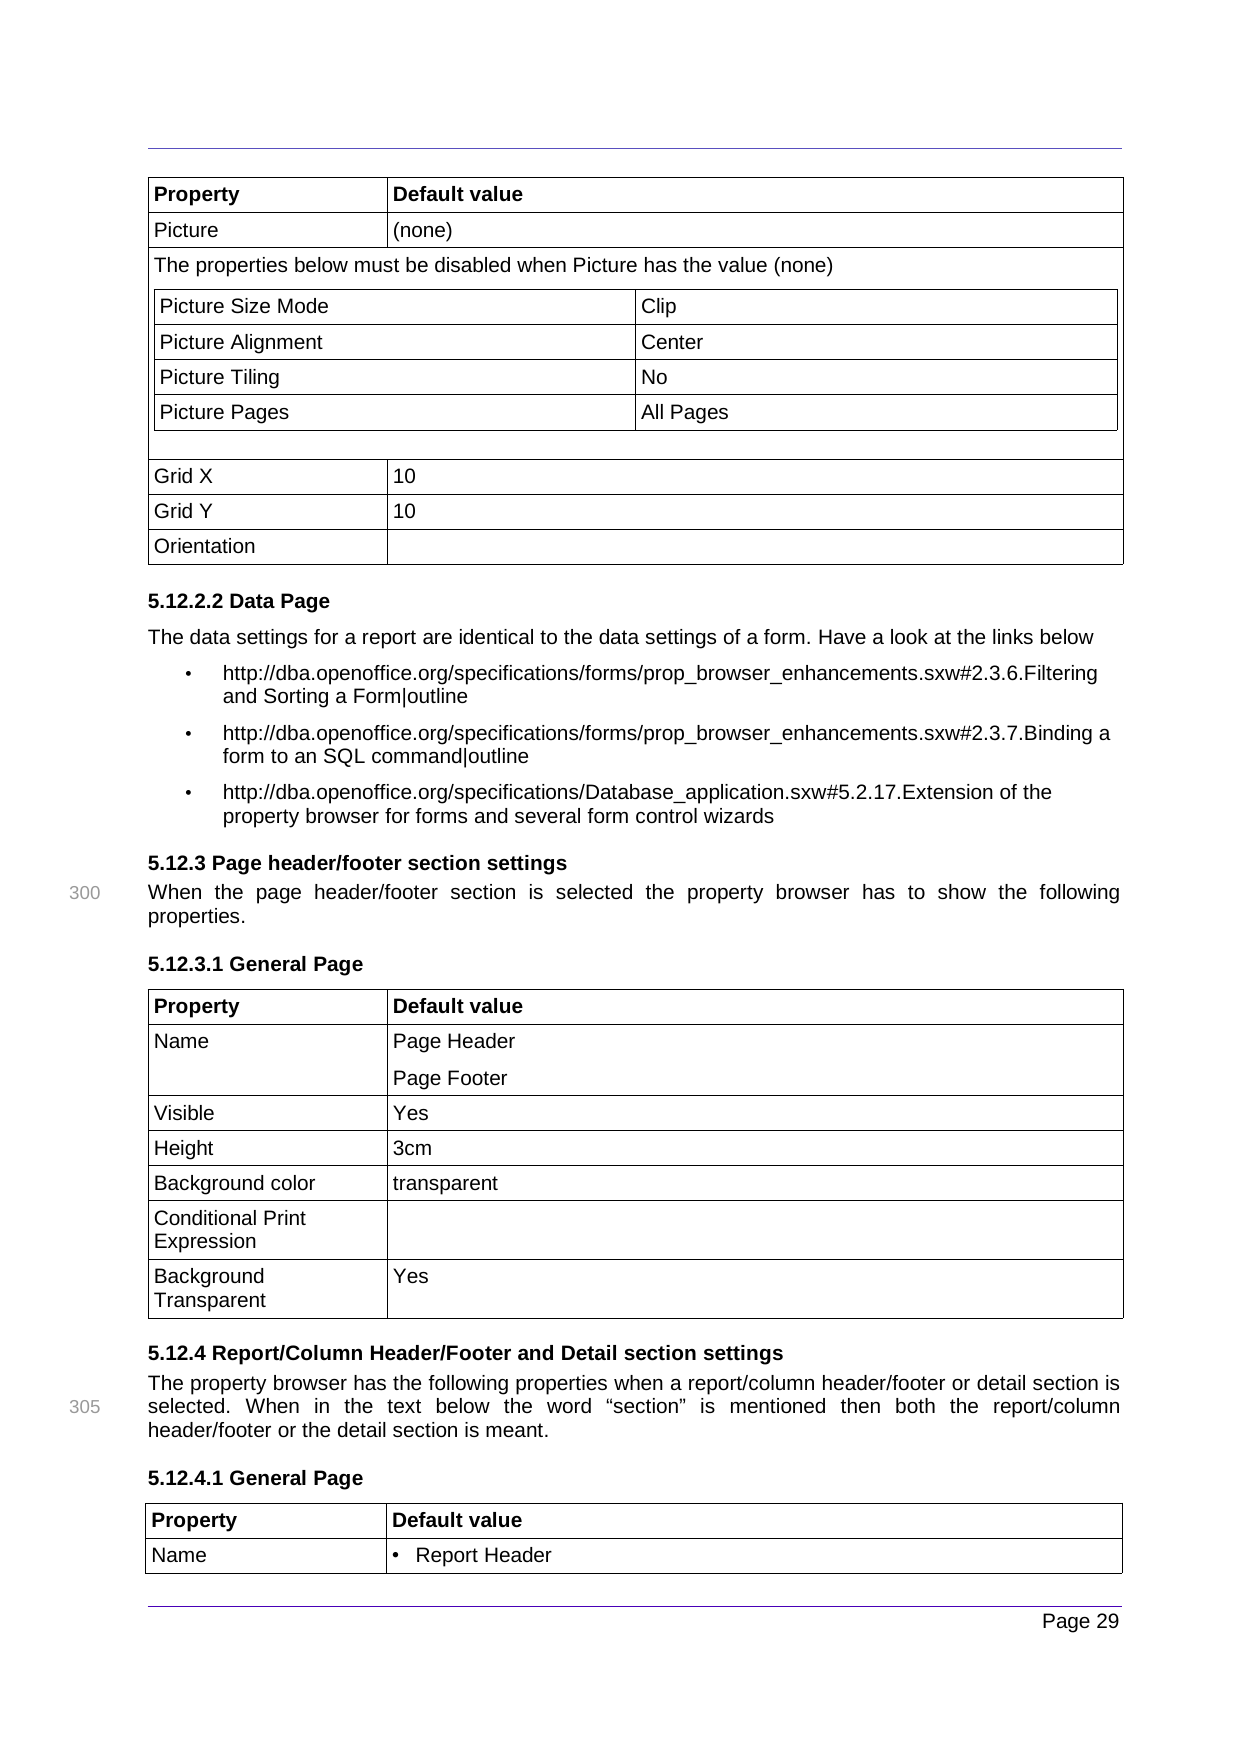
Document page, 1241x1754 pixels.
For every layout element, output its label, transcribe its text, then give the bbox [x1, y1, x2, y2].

text The property browser has the following properties when a report/column header/footer or detail section is selected. When in the text below the word “section” is mentioned then both the report/column header/footer or the detail section is meant. [148, 1371, 1122, 1442]
table_cell The properties below must be disabled when Picture has the value (none) [149, 248, 1123, 459]
table_cell All Pages [636, 395, 1117, 430]
subtitle General Page [148, 953, 1122, 976]
table_cell [388, 1201, 1123, 1259]
table_cell 10 [388, 460, 1123, 494]
subtitle Data Page [148, 589, 1122, 613]
table_cell (none) [388, 213, 1123, 247]
table_cell Picture Tiling [155, 360, 635, 394]
table_header Clip [636, 290, 1117, 324]
table_header Default value [388, 178, 1123, 212]
subtitle Page header/footer section settings [148, 851, 1122, 875]
table_cell transparent [388, 1166, 1123, 1200]
table_cell Name [149, 1025, 387, 1095]
table_cell Background Transparent [149, 1260, 387, 1318]
table_cell Center [636, 325, 1117, 359]
table_cell Grid X [149, 460, 387, 494]
table_cell Grid Y [149, 495, 387, 529]
table_cell Conditional Print Expression [149, 1201, 387, 1259]
table_header Picture Size Mode [155, 290, 635, 324]
table_header Default value [387, 1504, 1122, 1538]
table_cell Yes [388, 1260, 1123, 1318]
table_cell Height [149, 1131, 387, 1165]
table_cell Orientation [149, 530, 387, 564]
subtitle Report/Column Header/Footer and Detail section settings [148, 1342, 1122, 1365]
list http://dba.openoffice.org/specifications/Database_application.sxw#5.2.17.Extension of the property browser for forms and several form control wizards [185, 781, 1122, 828]
table_cell No [636, 360, 1117, 394]
table_header Property [149, 178, 387, 212]
table_cell 3cm [388, 1131, 1123, 1165]
table_cell Visible [149, 1096, 387, 1130]
table_cell 10 [388, 495, 1123, 529]
text When the page header/footer section is selected the property browser has to show the following properties. [148, 881, 1122, 928]
table_cell [388, 530, 1123, 564]
table_cell Name [146, 1539, 386, 1573]
table_cell Picture [149, 213, 387, 247]
table_cell Background color [149, 1166, 387, 1200]
table_header Property [149, 990, 387, 1024]
subtitle General Page [148, 1467, 1122, 1490]
table_cell Picture Alignment [155, 325, 635, 359]
table_cell Report Header Report Footer Column Header Column Footer Detail [387, 1539, 1122, 1573]
list http://dba.openoffice.org/specifications/forms/prop_browser_enhancements.sxw#2.3.6.Filtering and Sorting a Form|outline [185, 661, 1122, 708]
table_header Property [146, 1504, 386, 1538]
table_cell Yes [388, 1096, 1123, 1130]
text The data settings for a report are identical to the data settings of a form. Have a look at the links below [148, 625, 1122, 649]
table_cell Page Header Page Footer [388, 1025, 1123, 1095]
table_header Default value [388, 990, 1123, 1024]
list http://dba.openoffice.org/specifications/forms/prop_browser_enhancements.sxw#2.3.7.Binding a form to an SQL command|outline [185, 721, 1122, 768]
table_cell Picture Pages [155, 395, 635, 430]
